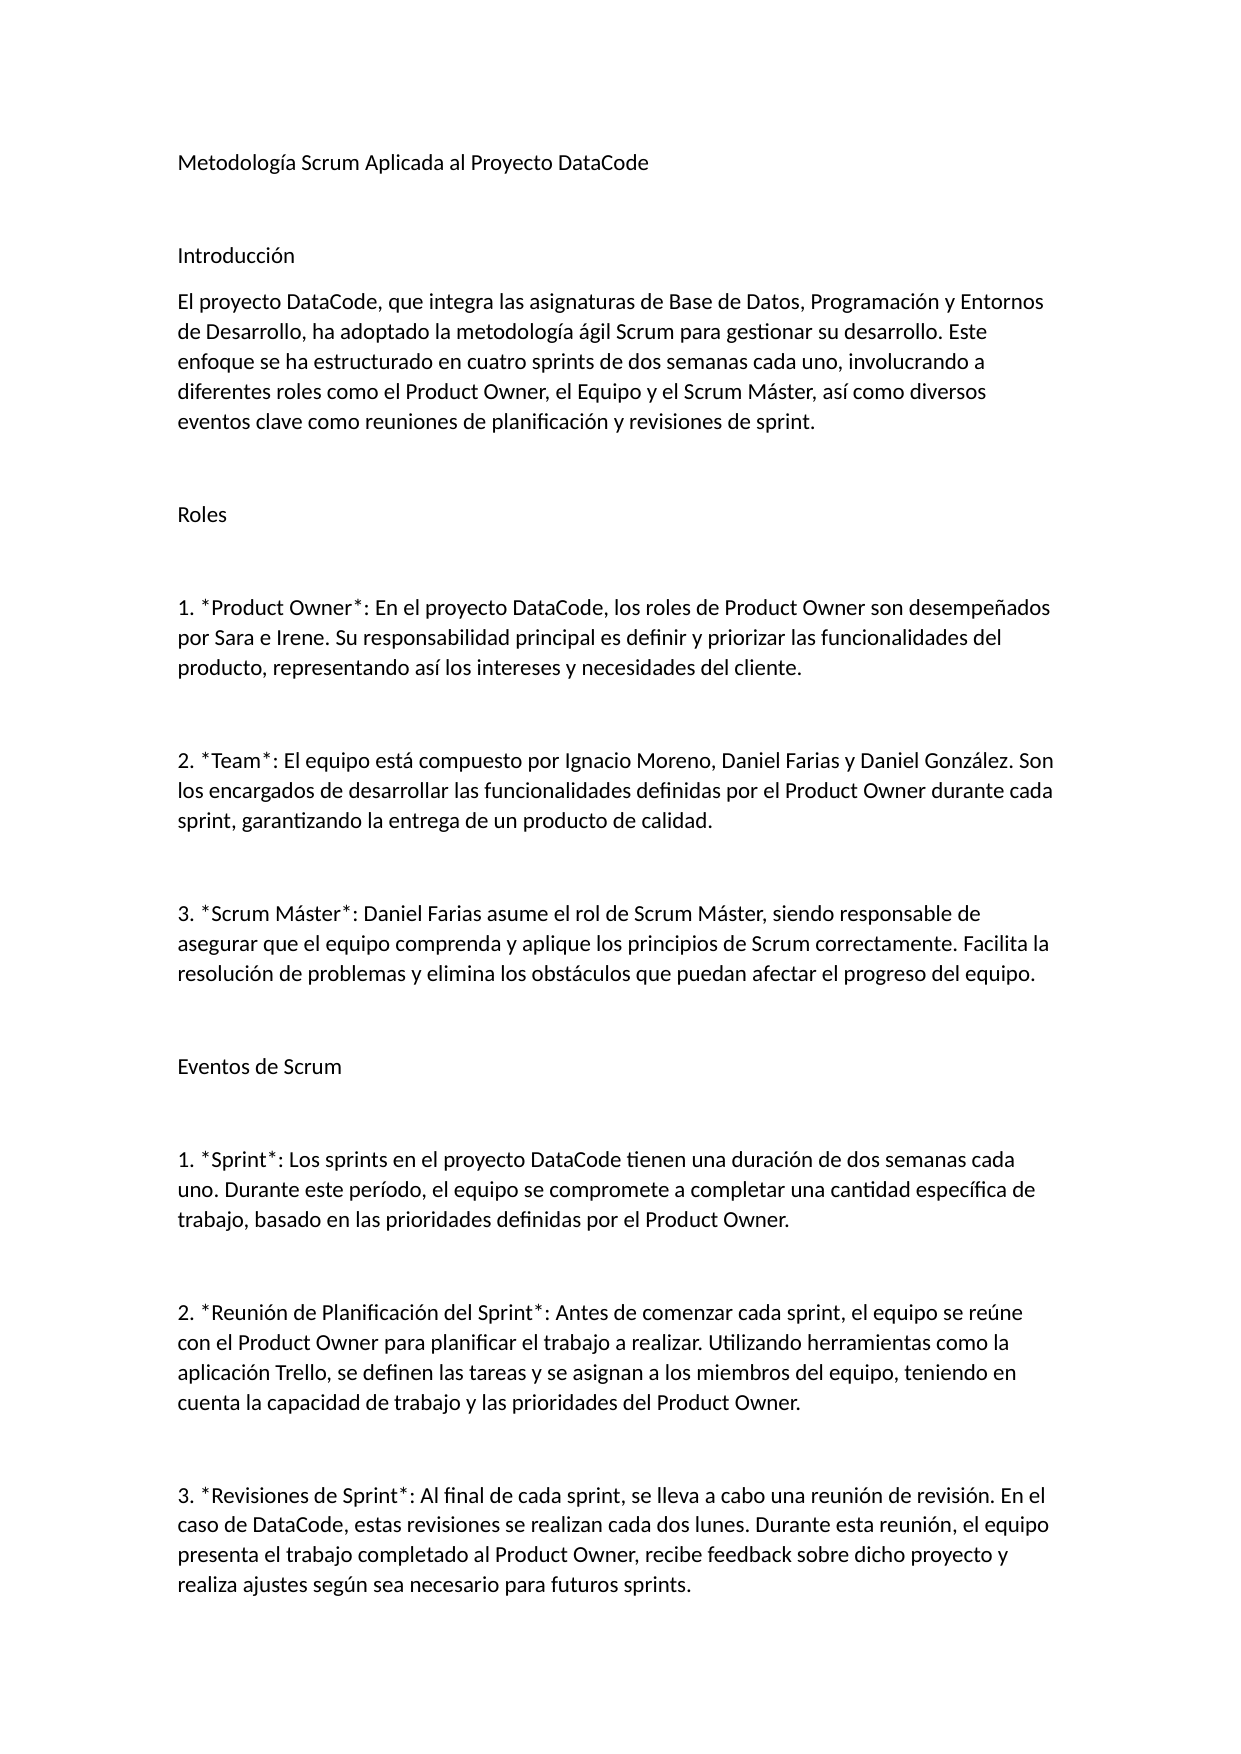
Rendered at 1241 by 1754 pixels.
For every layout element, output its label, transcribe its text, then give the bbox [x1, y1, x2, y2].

text 2. *Team*: El equipo está compuesto por Ignacio Moreno, Daniel Farias y Daniel González. Son los encargados de desarrollar las funcionalidades definidas por el Product Owner durante cada sprint, garantizando la entrega de un producto de calidad. [177, 746, 1063, 834]
text Introducción [177, 241, 1063, 269]
text 3. *Scrum Máster*: Daniel Farias asume el rol de Scrum Máster, siendo responsable de asegurar que el equipo comprenda y aplique los principios de Scrum correctamente. Facilita la resolución de problemas y elimina los obstáculos que puedan afectar el progreso del equipo. [177, 899, 1063, 987]
text 2. *Reunión de Planificación del Sprint*: Antes de comenzar cada sprint, el equipo se reúne con el Product Owner para planificar el trabajo a realizar. Utilizando herramientas como la aplicación Trello, se definen las tareas y se asignan a los miembros del equipo, teniendo en cuenta la capacidad de trabajo y las prioridades del Product Owner. [177, 1298, 1063, 1416]
text Roles [177, 500, 1063, 528]
text Eventos de Scrum [177, 1052, 1063, 1080]
text 1. *Product Owner*: En el proyecto DataCode, los roles de Product Owner son desempeñados por Sara e Irene. Su responsabilidad principal es definir y priorizar las funcionalidades del producto, representando así los intereses y necesidades del cliente. [177, 593, 1063, 681]
text 1. *Sprint*: Los sprints en el proyecto DataCode tienen una duración de dos semanas cada uno. Durante este período, el equipo se compromete a completar una cantidad específica de trabajo, basado en las prioridades definidas por el Product Owner. [177, 1145, 1063, 1233]
text 3. *Revisiones de Sprint*: Al final de cada sprint, se lleva a cabo una reunión de revisión. En el caso de DataCode, estas revisiones se realizan cada dos lunes. Durante esta reunión, el equipo presenta el trabajo completado al Product Owner, recibe feedback sobre dicho proyecto y realiza ajustes según sea necesario para futuros sprints. [177, 1481, 1063, 1598]
text Metodología Scrum Aplicada al Proyecto DataCode [177, 148, 1063, 176]
text El proyecto DataCode, que integra las asignaturas de Base de Datos, Programación y Entornos de Desarrollo, ha adoptado la metodología ágil Scrum para gestionar su desarrollo. Este enfoque se ha estructurado en cuatro sprints de dos semanas cada uno, involucrando a diferentes roles como el Product Owner, el Equipo y el Scrum Máster, así como diversos eventos clave como reuniones de planificación y revisiones de sprint. [177, 287, 1063, 435]
